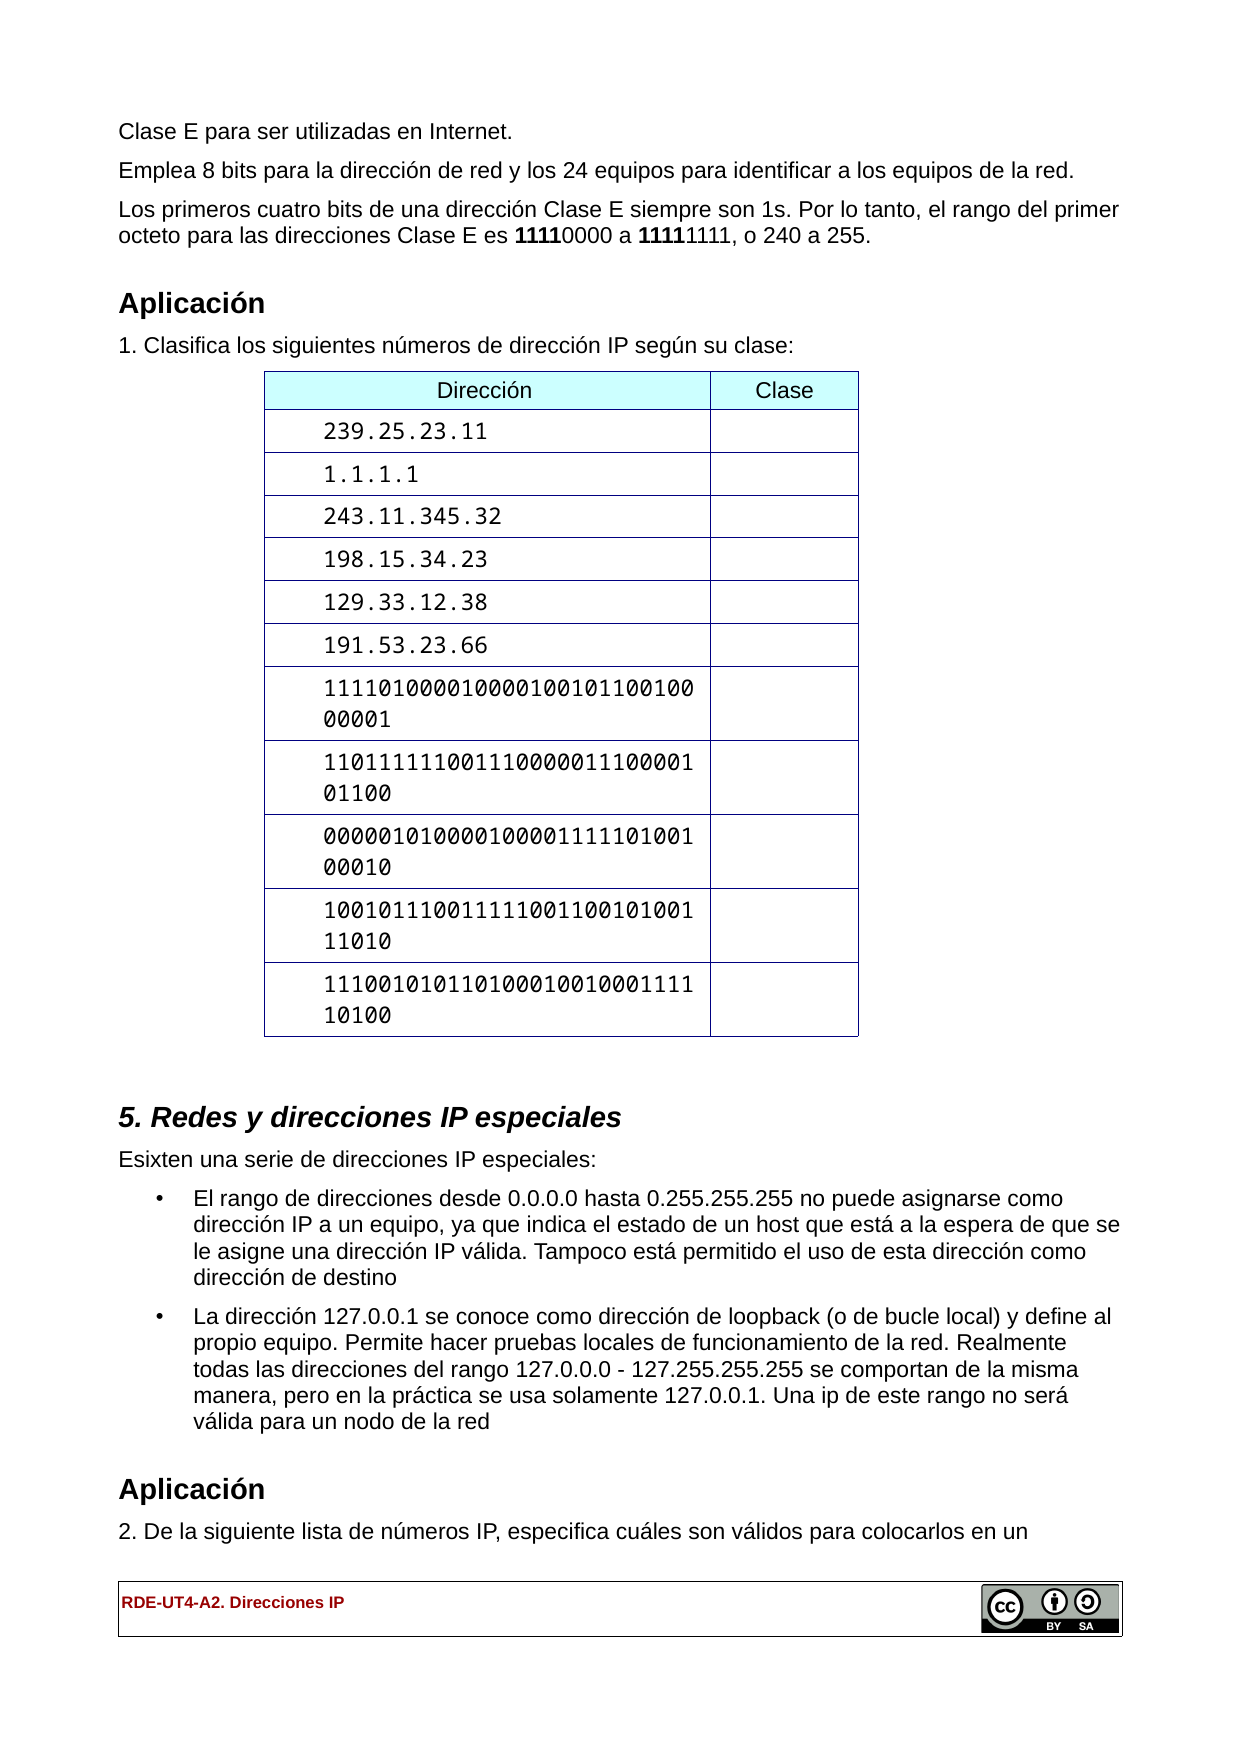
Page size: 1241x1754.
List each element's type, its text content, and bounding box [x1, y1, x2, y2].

text Clase E para ser utilizadas en Internet. [118, 118, 1122, 144]
table_cell [711, 496, 858, 537]
table_cell [711, 410, 858, 452]
table_cell 239.25.23.11 [265, 410, 710, 452]
subtitle 5. Redes y direcciones IP especiales [118, 1100, 1122, 1133]
table_cell 129.33.12.38 [265, 581, 710, 623]
table_cell 11100101011010001001000111110100 [265, 963, 710, 1036]
table_cell [711, 667, 858, 740]
table_cell 10010111001111100110010100111010 [265, 889, 710, 962]
list La dirección 127.0.0.1 se conoce como dirección de loopback (o de bucle local) y define al propio equipo. Permite hacer pruebas locales de funcionamiento de la red. Realmente todas las direcciones del rango 127.0.0.0 - 127.255.255.255 se comportan de la misma manera, pero en la práctica se usa solamente 127.0.0.1. Una ip de este rango no será válida para un nodo de la red [156, 1303, 1122, 1434]
text Los primeros cuatro bits de una dirección Clase E siempre son 1s. Por lo tanto, el rango del primer octeto para las direcciones Clase E es 11110000 a 11111111, o 240 a 255. [118, 196, 1122, 248]
table_cell [711, 889, 858, 962]
text Emplea 8 bits para la dirección de red y los 24 equipos para identificar a los equipos de la red. [118, 157, 1122, 183]
table_cell [711, 741, 858, 814]
table_cell 191.53.23.66 [265, 624, 710, 666]
table_cell 243.11.345.32 [265, 496, 710, 537]
table_cell [711, 453, 858, 494]
table_cell 198.15.34.23 [265, 538, 710, 580]
text 2. De la siguiente lista de números IP, especifica cuáles son válidos para colocarlos en un [118, 1518, 1122, 1544]
table_cell [711, 963, 858, 1036]
subtitle Aplicación [118, 286, 1122, 319]
table_cell [711, 538, 858, 580]
table_cell [711, 581, 858, 623]
list El rango de direcciones desde 0.0.0.0 hasta 0.255.255.255 no puede asignarse como dirección IP a un equipo, ya que indica el estado de un host que está a la espera de que se le asigne una dirección IP válida. Tampoco está permitido el uso de esta dirección como dirección de destino [156, 1185, 1122, 1290]
table_cell [711, 815, 858, 888]
subtitle Aplicación [118, 1472, 1122, 1506]
text Esixten una serie de direcciones IP especiales: [118, 1146, 1122, 1172]
table_cell 11011111100111000001110000101100 [265, 741, 710, 814]
table_cell 00000101000010000111110100100010 [265, 815, 710, 888]
table_cell 1.1.1.1 [265, 453, 710, 494]
text 1. Clasifica los siguientes números de dirección IP según su clase: [118, 332, 1122, 358]
table_header Clase [711, 372, 858, 409]
picture [981, 1584, 1119, 1633]
table_cell [711, 624, 858, 666]
table_cell 11110100001000010010110010000001 [265, 667, 710, 740]
table_header Dirección [265, 372, 710, 409]
